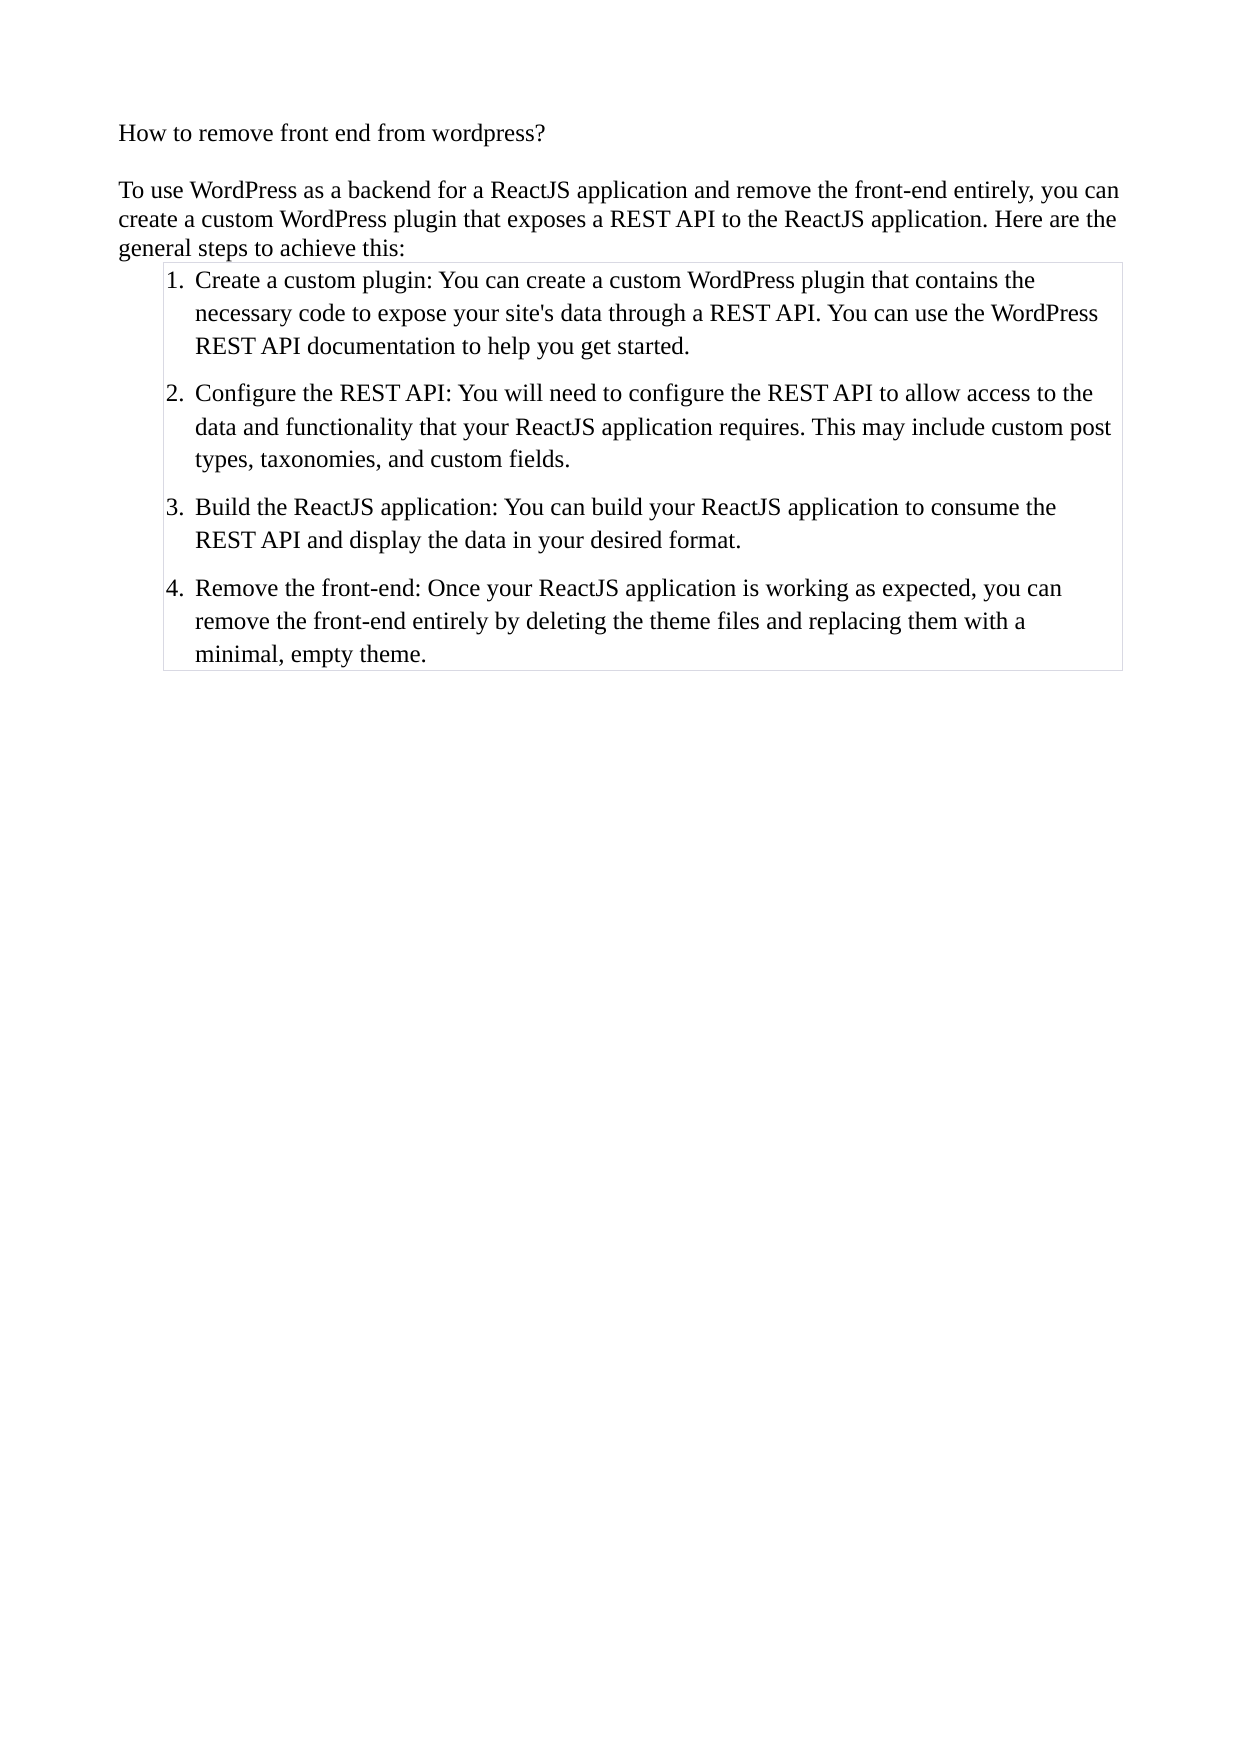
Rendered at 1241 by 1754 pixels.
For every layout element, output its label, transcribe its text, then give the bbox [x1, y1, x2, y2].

list Configure the REST API: You will need to configure the REST API to allow access to the data and functionality that your ReactJS application requires. This may include custom post types, taxonomies, and custom fields. [164, 376, 1122, 473]
list Build the ReactJS application: You can build your ReactJS application to consume the REST API and display the data in your desired format. [164, 489, 1122, 554]
list Remove the front-end: Once your ReactJS application is working as expected, you can remove the front-end entirely by deleting the theme files and replacing them with a minimal, empty theme. [164, 570, 1122, 670]
text How to remove front end from wordpress? To use WordPress as a backend for a ReactJS application and remove the front-end entirely, you can create a custom WordPress plugin that exposes a REST API to the ReactJS application. Here are the general steps to achieve this: [118, 118, 1122, 262]
list Create a custom plugin: You can create a custom WordPress plugin that contains the necessary code to expose your site's data through a REST API. You can use the WordPress REST API documentation to help you get started. [164, 263, 1122, 360]
